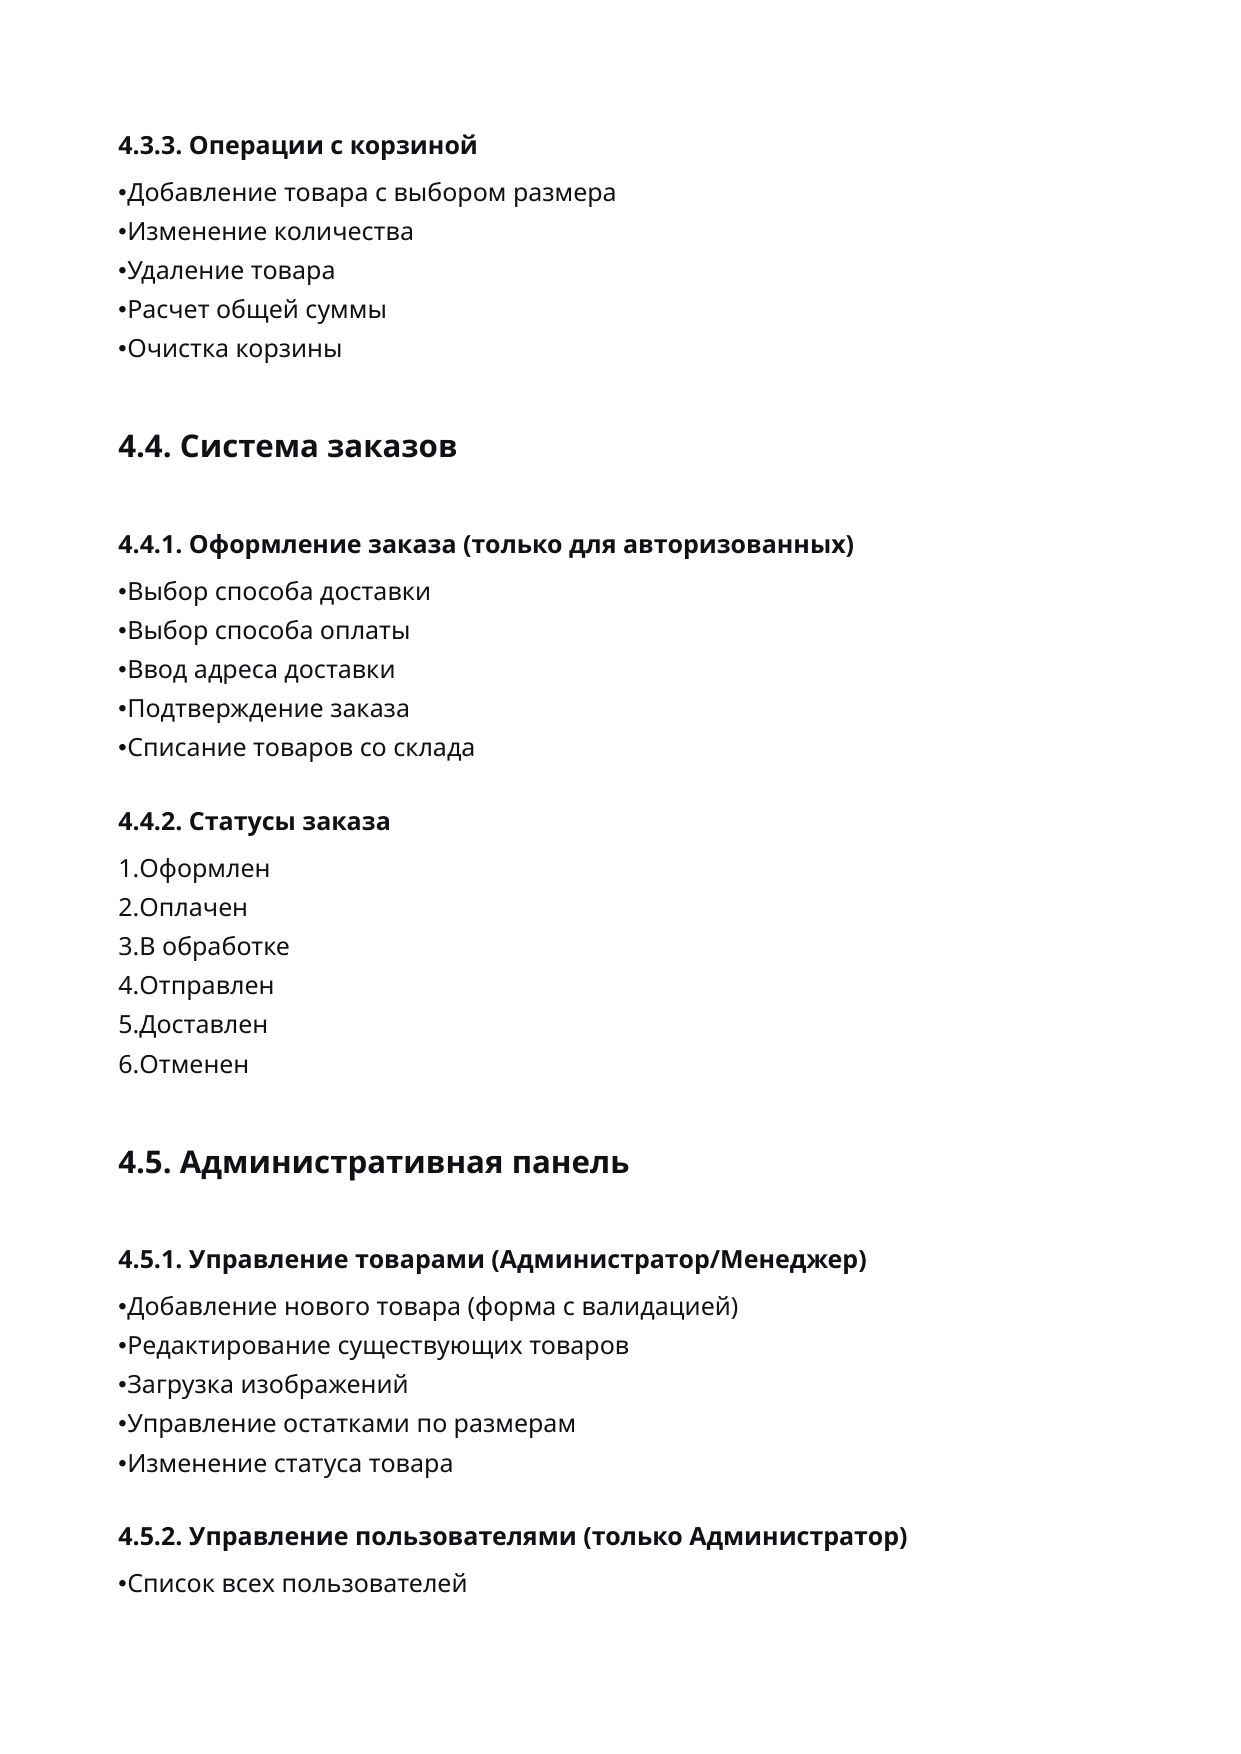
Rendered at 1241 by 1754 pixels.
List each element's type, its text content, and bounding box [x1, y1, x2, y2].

subtitle 4.5.2. Управление пользователями (только Администратор) [118, 1509, 1122, 1553]
list Подтверждение заказа [118, 691, 1122, 725]
list Добавление нового товара (форма с валидацией) [118, 1288, 1122, 1323]
subtitle 4.4.1. Оформление заказа (только для авторизованных) [118, 517, 1122, 561]
list Оплачен [118, 889, 1122, 924]
list Ввод адреса доставки [118, 652, 1122, 686]
list Редактирование существующих товаров [118, 1328, 1122, 1362]
list Загрузка изображений [118, 1367, 1122, 1401]
list Расчет общей суммы [118, 292, 1122, 326]
list Выбор способа доставки [118, 573, 1122, 607]
list Выбор способа оплаты [118, 612, 1122, 647]
subtitle 4.5. Административная панель [118, 1135, 1122, 1182]
list Отправлен [118, 968, 1122, 1002]
list Списание товаров со склада [118, 730, 1122, 764]
list Изменение количества [118, 213, 1122, 248]
list Оформлен [118, 850, 1122, 884]
list Добавление товара с выбором размера [118, 174, 1122, 208]
list Удаление товара [118, 253, 1122, 287]
list В обработке [118, 929, 1122, 963]
subtitle 4.4.2. Статусы заказа [118, 794, 1122, 838]
list Доставлен [118, 1007, 1122, 1041]
list Управление остатками по размерам [118, 1406, 1122, 1440]
subtitle 4.3.3. Операции с корзиной [118, 118, 1122, 162]
list Очистка корзины [118, 331, 1122, 365]
list Отменен [118, 1046, 1122, 1080]
list Изменение статуса товара [118, 1445, 1122, 1479]
subtitle 4.5.1. Управление товарами (Администратор/Менеджер) [118, 1232, 1122, 1276]
list Список всех пользователей [118, 1566, 1122, 1600]
subtitle 4.4. Система заказов [118, 420, 1122, 467]
